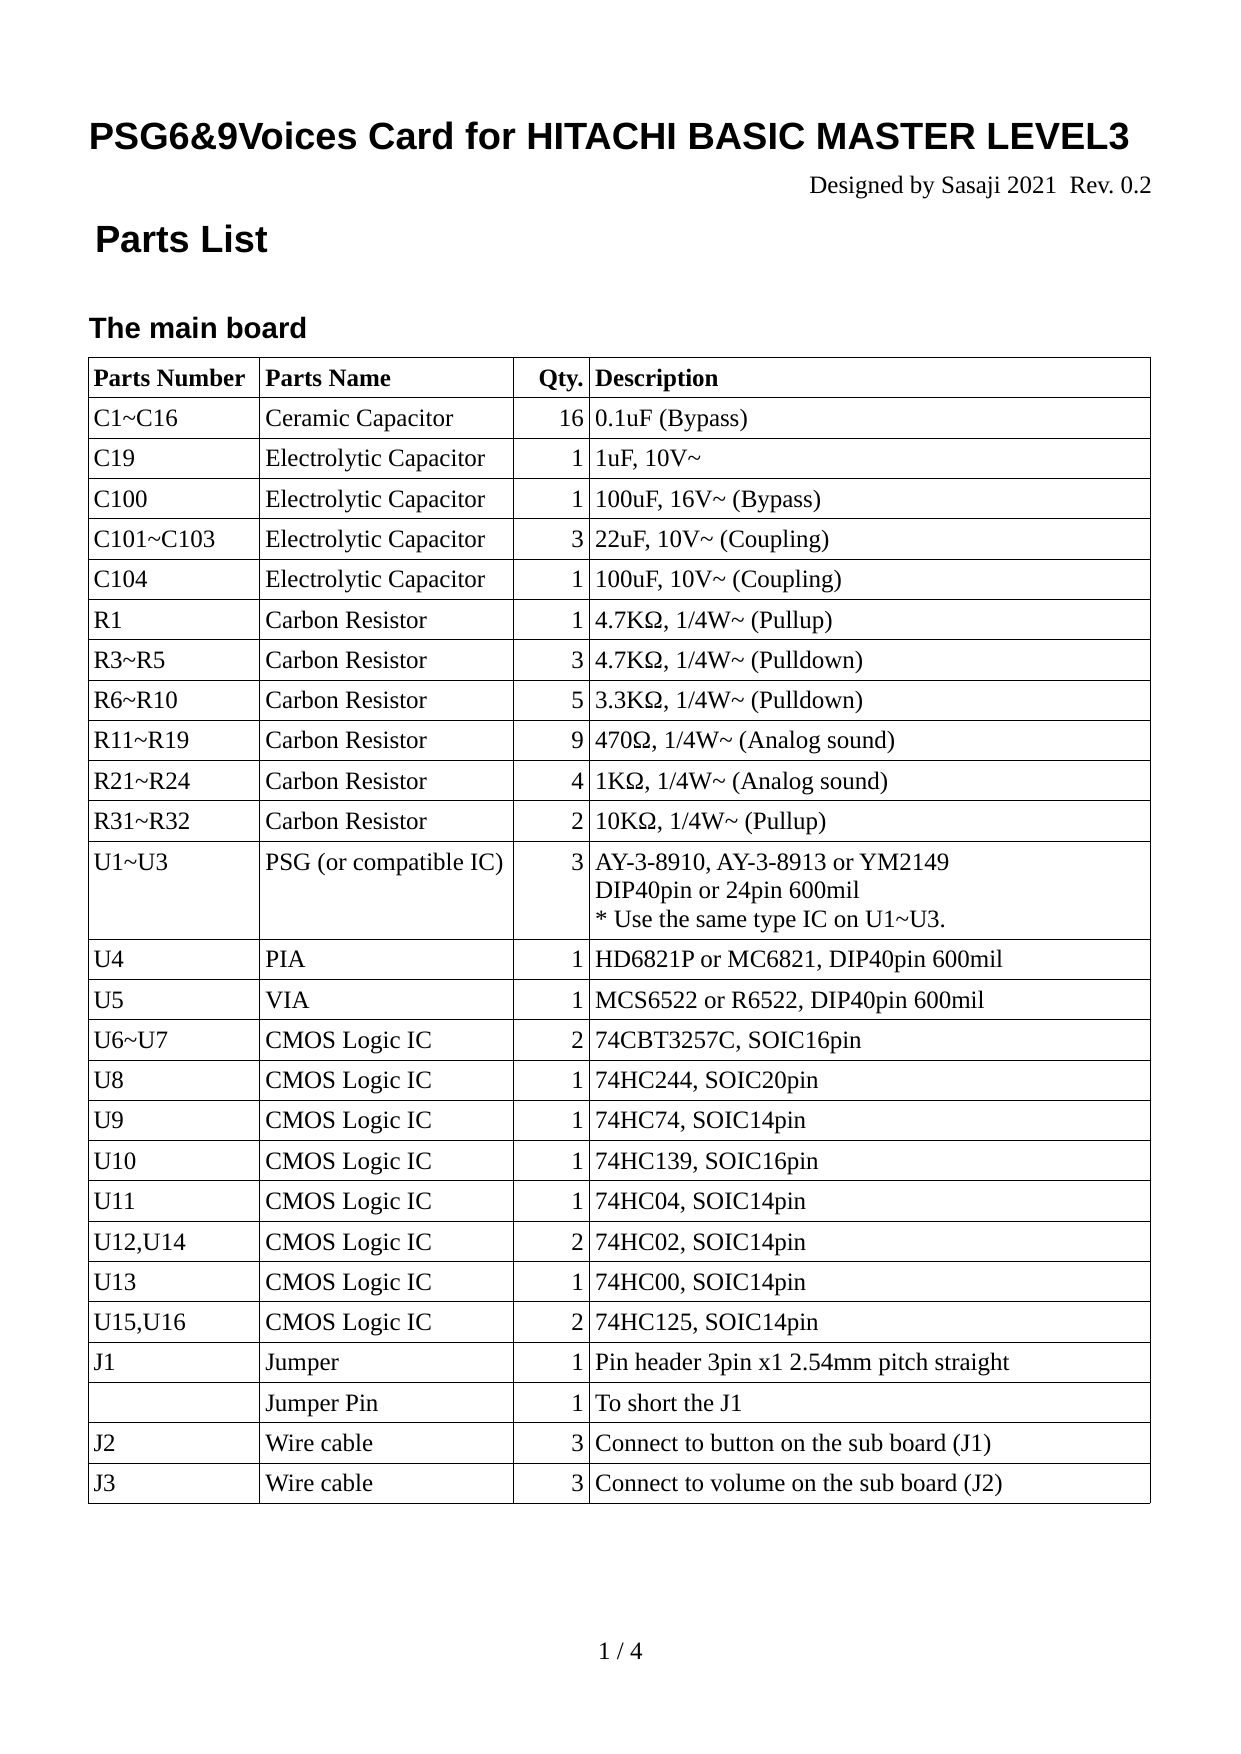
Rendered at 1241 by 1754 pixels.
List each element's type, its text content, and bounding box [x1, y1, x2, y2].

table_cell U5 [89, 980, 259, 1019]
table_cell U4 [89, 940, 259, 979]
table_cell 470Ω, 1/4W~ (Analog sound) [590, 721, 1150, 760]
table_cell Jumper Pin [260, 1383, 513, 1422]
table_cell R6~R10 [89, 681, 259, 720]
table_cell 3.3KΩ, 1/4W~ (Pulldown) [590, 681, 1150, 720]
table_cell 1uF, 10V~ [590, 439, 1150, 478]
table_cell CMOS Logic IC [260, 1302, 513, 1342]
table_cell PIA [260, 940, 513, 979]
table_cell U9 [89, 1101, 259, 1140]
table_cell To short the J1 [590, 1383, 1150, 1422]
table_cell Pin header 3pin x1 2.54mm pitch straight [590, 1343, 1150, 1382]
table_cell PSG (or compatible IC) [260, 842, 513, 938]
table_cell 1 [514, 1141, 589, 1180]
table_cell C100 [89, 479, 259, 518]
table_cell 74HC74, SOIC14pin [590, 1101, 1150, 1140]
table_cell VIA [260, 980, 513, 1019]
table_cell J2 [89, 1423, 259, 1463]
table_cell CMOS Logic IC [260, 1141, 513, 1180]
table_cell CMOS Logic IC [260, 1181, 513, 1221]
table_cell 74CBT3257C, SOIC16pin [590, 1020, 1150, 1059]
table_cell U13 [89, 1262, 259, 1301]
table_cell 1 [514, 1101, 589, 1140]
table_cell R21~R24 [89, 761, 259, 800]
table_header Description [590, 358, 1150, 397]
table_cell Jumper [260, 1343, 513, 1382]
table_cell Electrolytic Capacitor [260, 519, 513, 558]
table_cell J1 [89, 1343, 259, 1382]
table_cell Ceramic Capacitor [260, 398, 513, 438]
table_cell CMOS Logic IC [260, 1222, 513, 1261]
table_cell U1~U3 [89, 842, 259, 938]
table_cell U15,U16 [89, 1302, 259, 1342]
text Designed by Sasaji 2021 Rev. 0.2 [88, 170, 1152, 198]
table_cell AY-3-8910, AY-3-8913 or YM2149 DIP40pin or 24pin 600mil * Use the same type IC on U1~U3. [590, 842, 1150, 938]
table_cell R1 [89, 600, 259, 639]
table_cell Electrolytic Capacitor [260, 439, 513, 478]
table_cell CMOS Logic IC [260, 1262, 513, 1301]
table_cell 1 [514, 439, 589, 478]
table_cell C104 [89, 560, 259, 599]
subtitle The main board [88, 311, 1152, 344]
table_cell 16 [514, 398, 589, 438]
table_cell 74HC244, SOIC20pin [590, 1061, 1150, 1100]
table_cell 3 [514, 519, 589, 558]
table_cell 1 [514, 560, 589, 599]
table_cell 1 [514, 940, 589, 979]
table_cell 3 [514, 842, 589, 938]
table_cell MCS6522 or R6522, DIP40pin 600mil [590, 980, 1150, 1019]
table_cell 10KΩ, 1/4W~ (Pullup) [590, 801, 1150, 841]
table_cell U11 [89, 1181, 259, 1221]
table_cell U6~U7 [89, 1020, 259, 1059]
table_cell 1 [514, 479, 589, 518]
table_cell Carbon Resistor [260, 640, 513, 679]
table_cell C101~C103 [89, 519, 259, 558]
subtitle PSG6&9Voices Card for HITACHI BASIC MASTER LEVEL3 [88, 113, 1152, 157]
table_cell U8 [89, 1061, 259, 1100]
table_cell 3 [514, 640, 589, 679]
table_cell 5 [514, 681, 589, 720]
table_cell Wire cable [260, 1423, 513, 1463]
table_cell 2 [514, 801, 589, 841]
table_cell 4 [514, 761, 589, 800]
text Parts List [88, 217, 1152, 261]
table_cell 100uF, 16V~ (Bypass) [590, 479, 1150, 518]
table_header Parts Number [89, 358, 259, 397]
table_cell 1 [514, 1343, 589, 1382]
table_cell 1 [514, 1061, 589, 1100]
table_cell R31~R32 [89, 801, 259, 841]
table_header Qty. [514, 358, 589, 397]
table_cell Carbon Resistor [260, 681, 513, 720]
table_cell J3 [89, 1464, 259, 1503]
table_cell Wire cable [260, 1464, 513, 1503]
table_cell 74HC02, SOIC14pin [590, 1222, 1150, 1261]
table_cell 1KΩ, 1/4W~ (Analog sound) [590, 761, 1150, 800]
table_cell Carbon Resistor [260, 801, 513, 841]
table_cell R11~R19 [89, 721, 259, 760]
table_cell R3~R5 [89, 640, 259, 679]
table_cell 0.1uF (Bypass) [590, 398, 1150, 438]
table_cell 4.7KΩ, 1/4W~ (Pulldown) [590, 640, 1150, 679]
table_cell 74HC00, SOIC14pin [590, 1262, 1150, 1301]
table_cell 1 [514, 1262, 589, 1301]
table_cell U10 [89, 1141, 259, 1180]
table_cell 2 [514, 1222, 589, 1261]
table_cell Connect to button on the sub board (J1) [590, 1423, 1150, 1463]
table_header Parts Name [260, 358, 513, 397]
table_cell C19 [89, 439, 259, 478]
table_cell 1 [514, 600, 589, 639]
table_cell 1 [514, 1383, 589, 1422]
table_cell HD6821P or MC6821, DIP40pin 600mil [590, 940, 1150, 979]
table_cell CMOS Logic IC [260, 1101, 513, 1140]
table_cell Carbon Resistor [260, 721, 513, 760]
table_cell 1 [514, 1181, 589, 1221]
table_cell [89, 1383, 259, 1422]
table_cell 100uF, 10V~ (Coupling) [590, 560, 1150, 599]
table_cell Carbon Resistor [260, 600, 513, 639]
table_cell CMOS Logic IC [260, 1061, 513, 1100]
table_cell 74HC04, SOIC14pin [590, 1181, 1150, 1221]
table_cell Connect to volume on the sub board (J2) [590, 1464, 1150, 1503]
table_cell Electrolytic Capacitor [260, 479, 513, 518]
table_cell U12,U14 [89, 1222, 259, 1261]
table_cell 2 [514, 1020, 589, 1059]
table_cell 2 [514, 1302, 589, 1342]
table_cell 4.7KΩ, 1/4W~ (Pullup) [590, 600, 1150, 639]
table_cell 22uF, 10V~ (Coupling) [590, 519, 1150, 558]
table_cell 9 [514, 721, 589, 760]
table_cell 74HC125, SOIC14pin [590, 1302, 1150, 1342]
table_cell C1~C16 [89, 398, 259, 438]
table_cell 1 [514, 980, 589, 1019]
table_cell CMOS Logic IC [260, 1020, 513, 1059]
table_cell Electrolytic Capacitor [260, 560, 513, 599]
table_cell 3 [514, 1423, 589, 1463]
table_cell Carbon Resistor [260, 761, 513, 800]
table_cell 74HC139, SOIC16pin [590, 1141, 1150, 1180]
table_cell 3 [514, 1464, 589, 1503]
